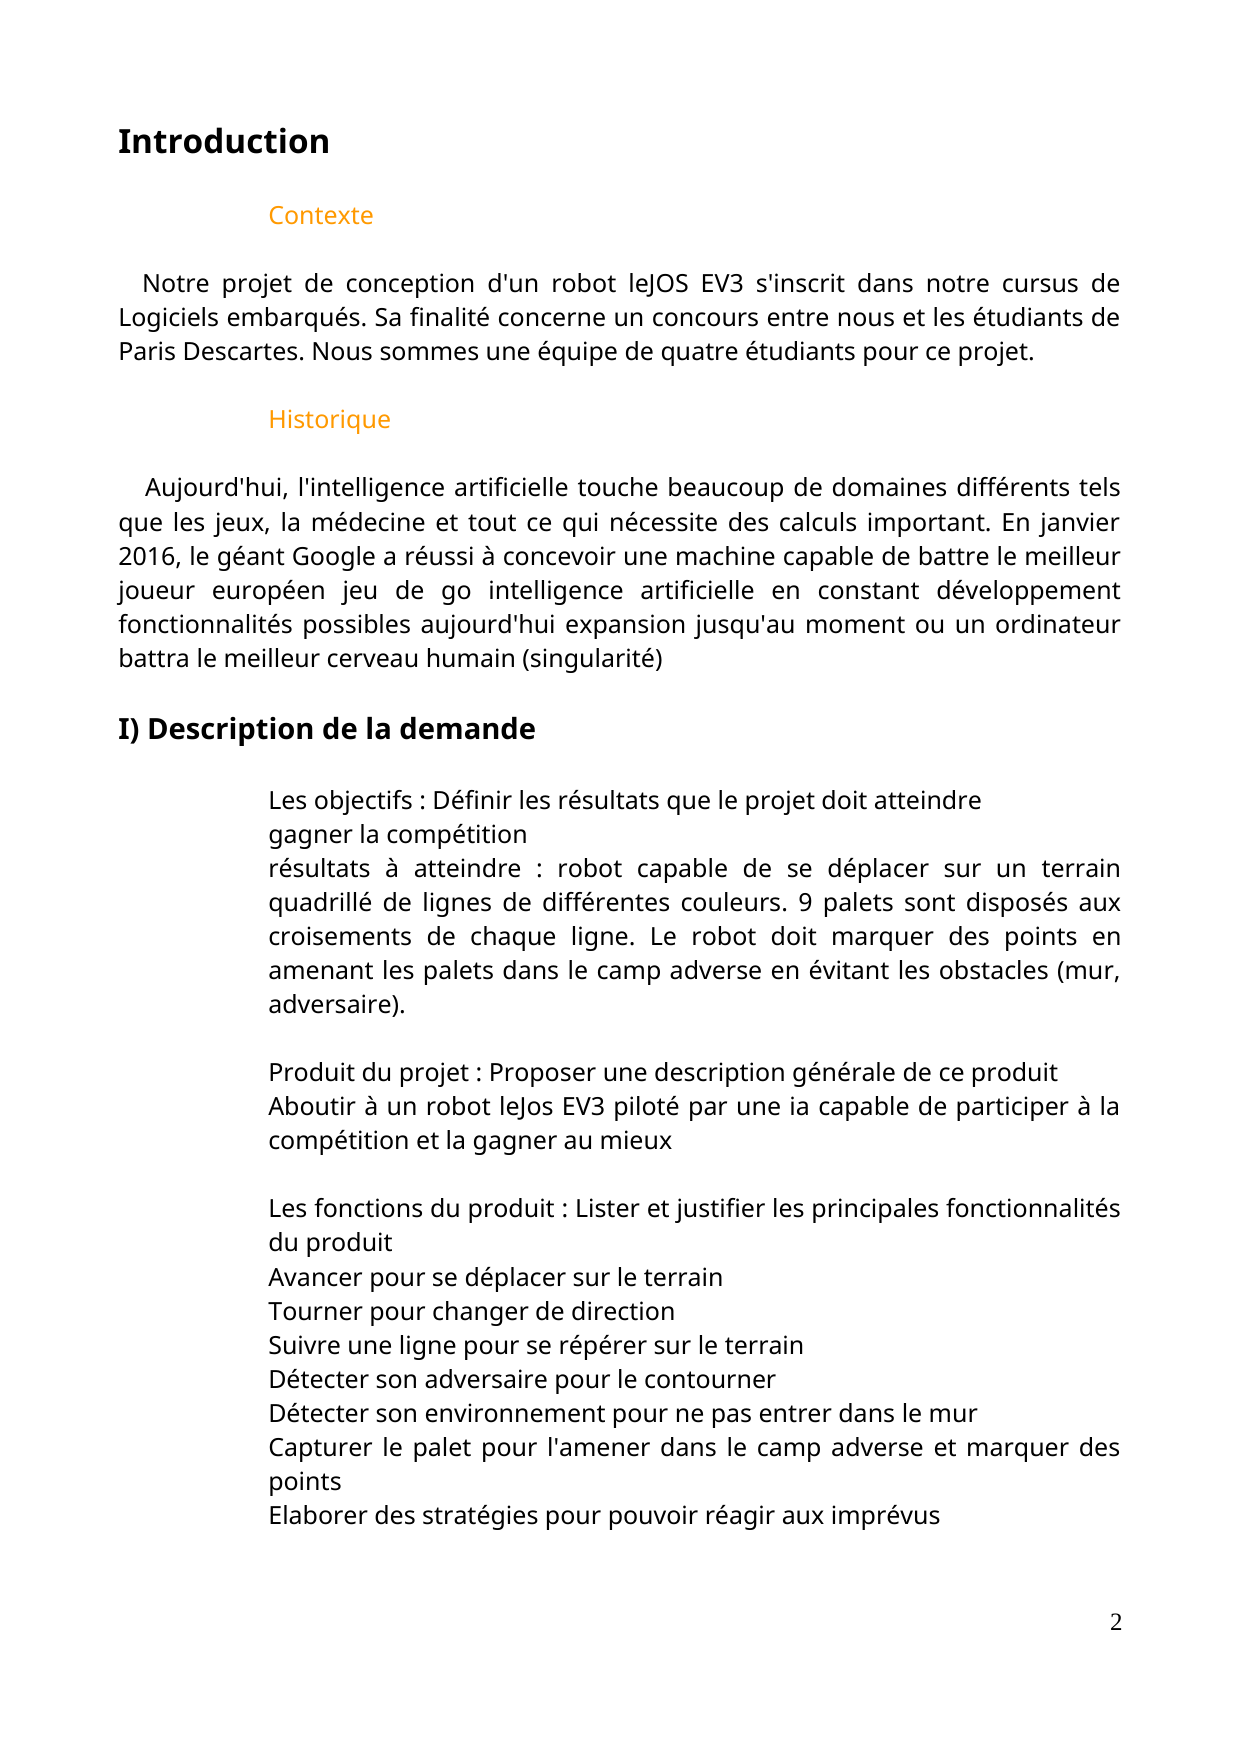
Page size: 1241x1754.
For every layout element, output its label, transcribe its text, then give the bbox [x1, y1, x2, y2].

list Produit du projet : Proposer une description générale de ce produit [118, 1055, 1122, 1089]
text résultats à atteindre : robot capable de se déplacer sur un terrain quadrillé de lignes de différentes couleurs. 9 palets sont disposés aux croisements de chaque ligne. Le robot doit marquer des points en amenant les palets dans le camp adverse en évitant les obstacles (mur, adversaire). [118, 850, 1122, 1021]
text gagner la compétition [118, 816, 1122, 850]
text Tourner pour changer de direction [118, 1293, 1122, 1327]
list Les objectifs : Définir les résultats que le projet doit atteindre [118, 782, 1122, 816]
text Avancer pour se déplacer sur le terrain [118, 1259, 1122, 1293]
text Capturer le palet pour l'amener dans le camp adverse et marquer des points [118, 1429, 1122, 1498]
list Historique [118, 402, 1122, 436]
text Introduction [118, 118, 1122, 163]
text Aboutir à un robot leJos EV3 piloté par une ia capable de participer à la compétition et la gagner au mieux [118, 1089, 1122, 1157]
list Contexte [118, 198, 1122, 232]
list I) Description de la demande [118, 708, 1122, 748]
text Détecter son environnement pour ne pas entrer dans le mur [118, 1395, 1122, 1429]
text Détecter son adversaire pour le contourner [118, 1361, 1122, 1395]
list Les fonctions du produit : Lister et justifier les principales fonctionnalités du produit [118, 1191, 1122, 1259]
text Suivre une ligne pour se répérer sur le terrain [118, 1327, 1122, 1361]
text Notre projet de conception d'un robot leJOS EV3 s'inscrit dans notre cursus de Logiciels embarqués. Sa finalité concerne un concours entre nous et les étudiants de Paris Descartes. Nous sommes une équipe de quatre étudiants pour ce projet. [118, 266, 1122, 368]
text Aujourd'hui, l'intelligence artificielle touche beaucoup de domaines différents tels que les jeux, la médecine et tout ce qui nécessite des calculs important. En janvier 2016, le géant Google a réussi à concevoir une machine capable de battre le meilleur joueur européen jeu de go intelligence artificielle en constant développement fonctionnalités possibles aujourd'hui expansion jusqu'au moment ou un ordinateur battra le meilleur cerveau humain (singularité) [118, 470, 1122, 674]
text Elaborer des stratégies pour pouvoir réagir aux imprévus [118, 1498, 1122, 1532]
